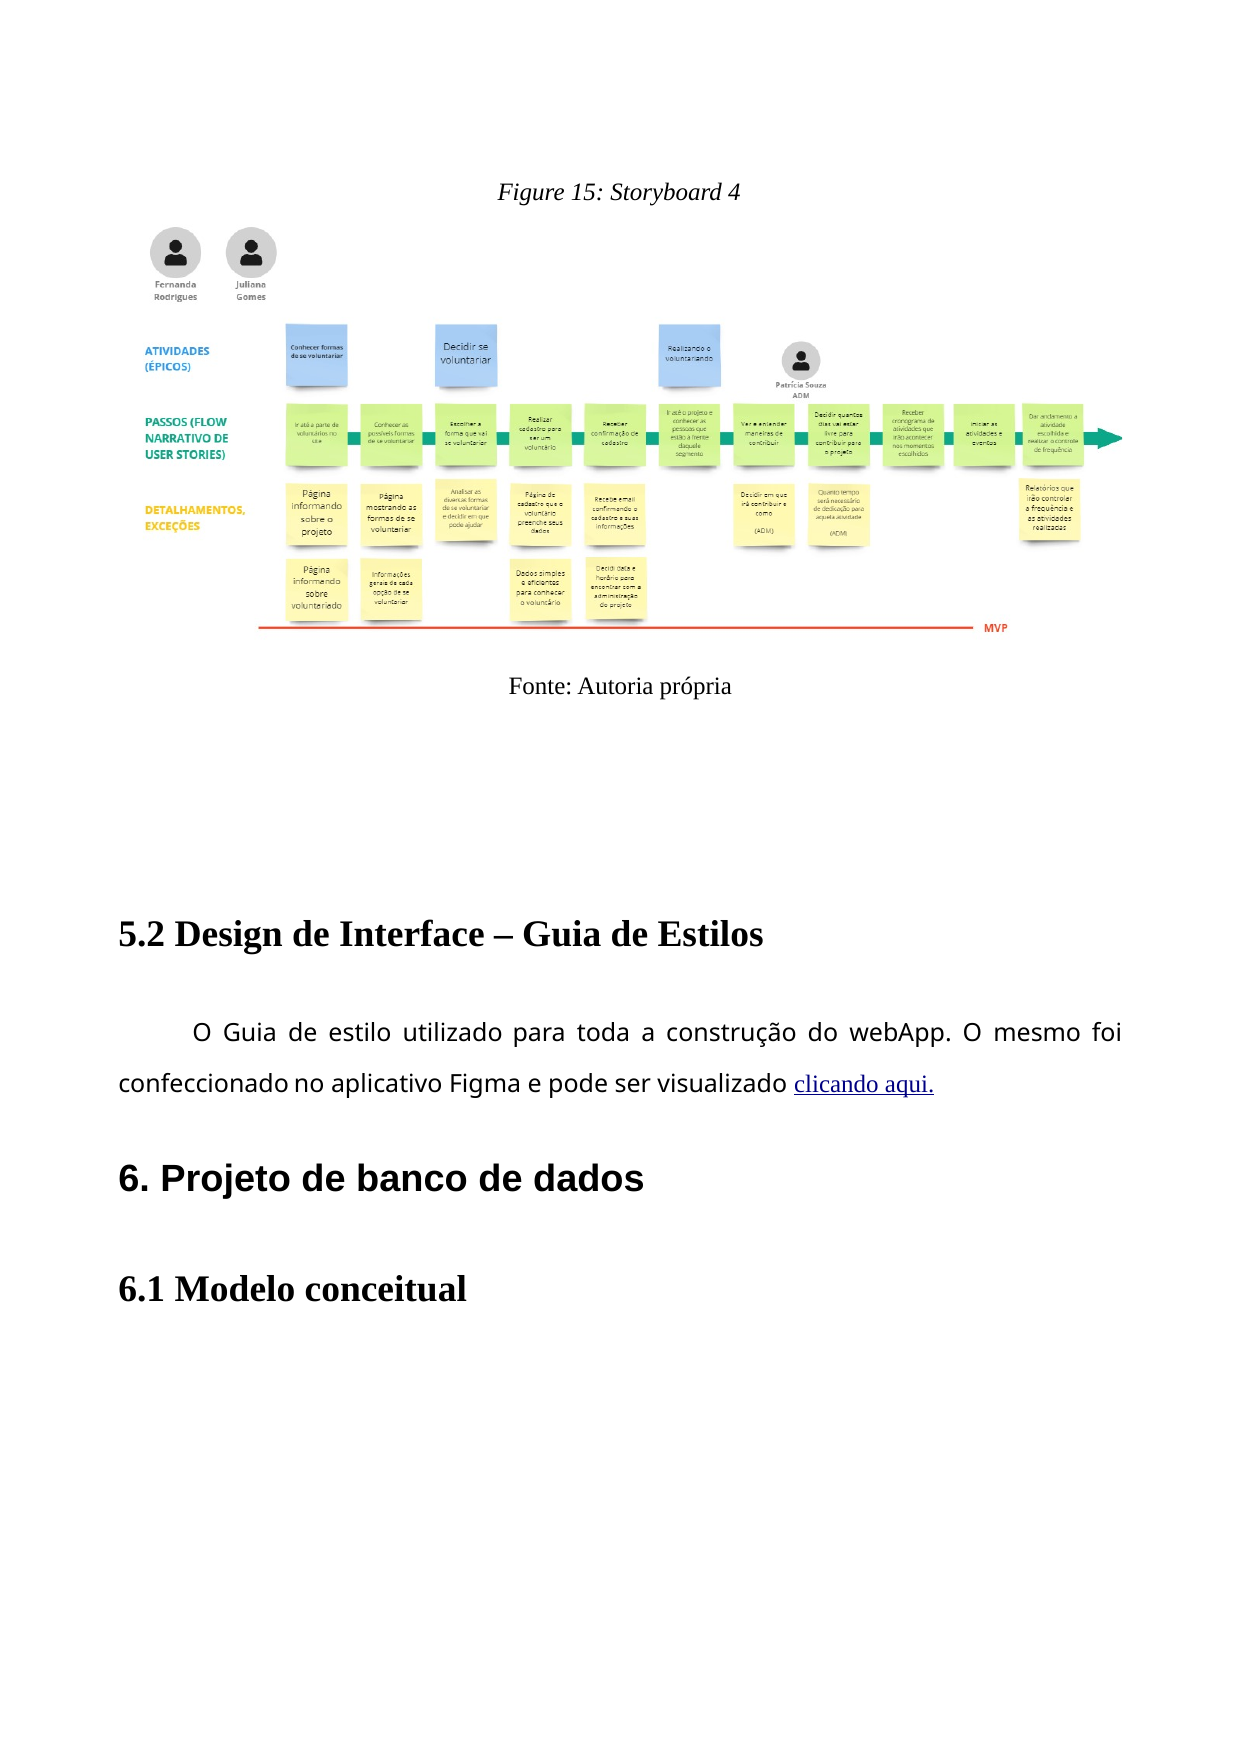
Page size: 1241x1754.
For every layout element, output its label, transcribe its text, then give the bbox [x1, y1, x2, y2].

text Fonte: Autoria própria [118, 667, 1122, 700]
subtitle 5.2 Design de Interface – Guia de Estilos [118, 911, 1122, 954]
picture [118, 206, 1123, 649]
text Figure 15: Storyboard 4 [118, 177, 1122, 206]
text O Guia de estilo utilizado para toda a construção do webApp. O mesmo foi confeccionado no aplicativo Figma e pode ser visualizado clicando aqui. [118, 1014, 1122, 1099]
subtitle 6.1 Modelo conceitual [118, 1266, 1122, 1309]
subtitle 6. Projeto de banco de dados [118, 1156, 1122, 1199]
